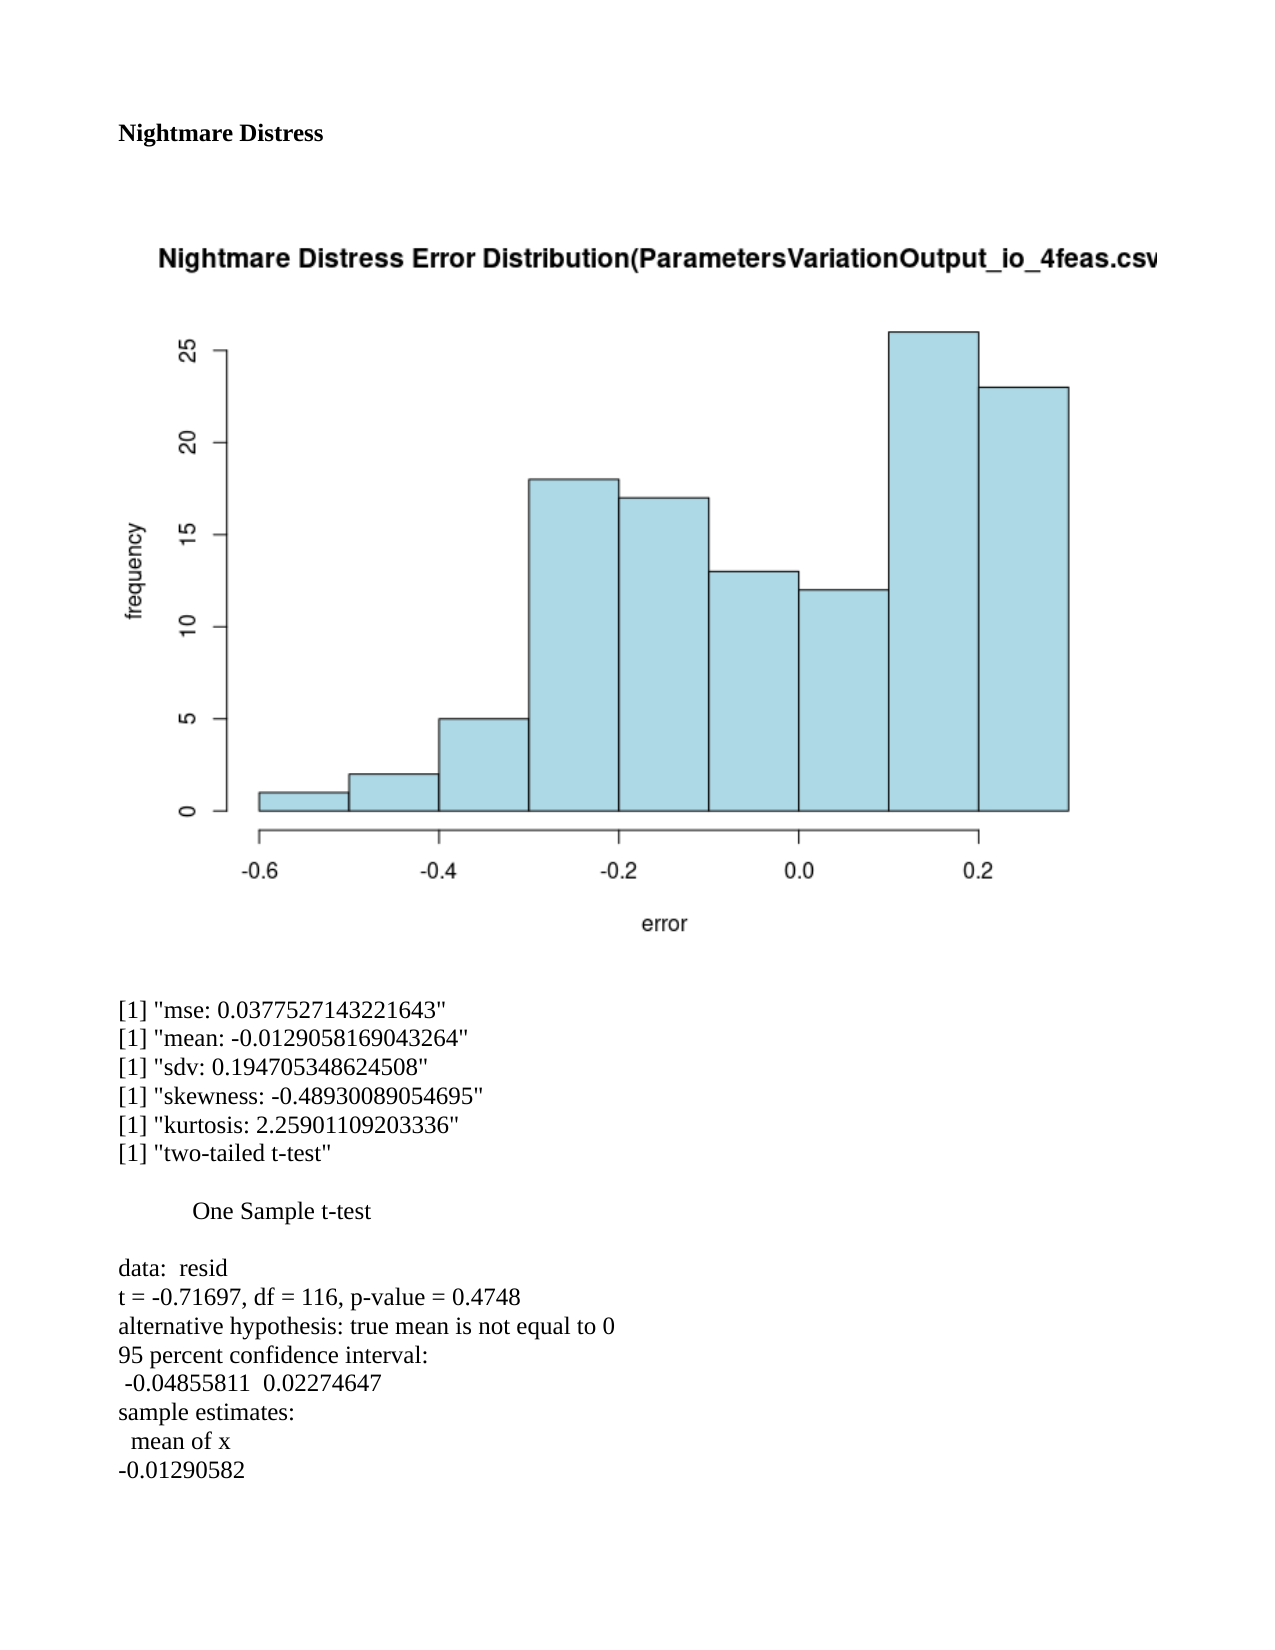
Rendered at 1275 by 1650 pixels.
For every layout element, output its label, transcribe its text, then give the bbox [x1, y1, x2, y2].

text sample estimates: [118, 1397, 1157, 1426]
text [1] "skewness: -0.48930089054695" [118, 1081, 1157, 1110]
picture [118, 204, 1157, 966]
text One Sample t-test [118, 1196, 1157, 1225]
text data: resid [118, 1253, 1157, 1282]
text t = -0.71697, df = 116, p-value = 0.4748 [118, 1282, 1157, 1311]
text [1] "sdv: 0.194705348624508" [118, 1052, 1157, 1081]
text Nightmare Distress [118, 118, 1157, 147]
text 95 percent confidence interval: [118, 1340, 1157, 1368]
text [1] "kurtosis: 2.25901109203336" [118, 1110, 1157, 1138]
text [1] "mse: 0.0377527143221643" [118, 995, 1157, 1023]
text mean of x [118, 1426, 1157, 1455]
text [1] "two-tailed t-test" [118, 1138, 1157, 1167]
text -0.01290582 [118, 1455, 1157, 1483]
text [1] "mean: -0.0129058169043264" [118, 1023, 1157, 1052]
text alternative hypothesis: true mean is not equal to 0 [118, 1311, 1157, 1340]
text -0.04855811 0.02274647 [118, 1368, 1157, 1397]
